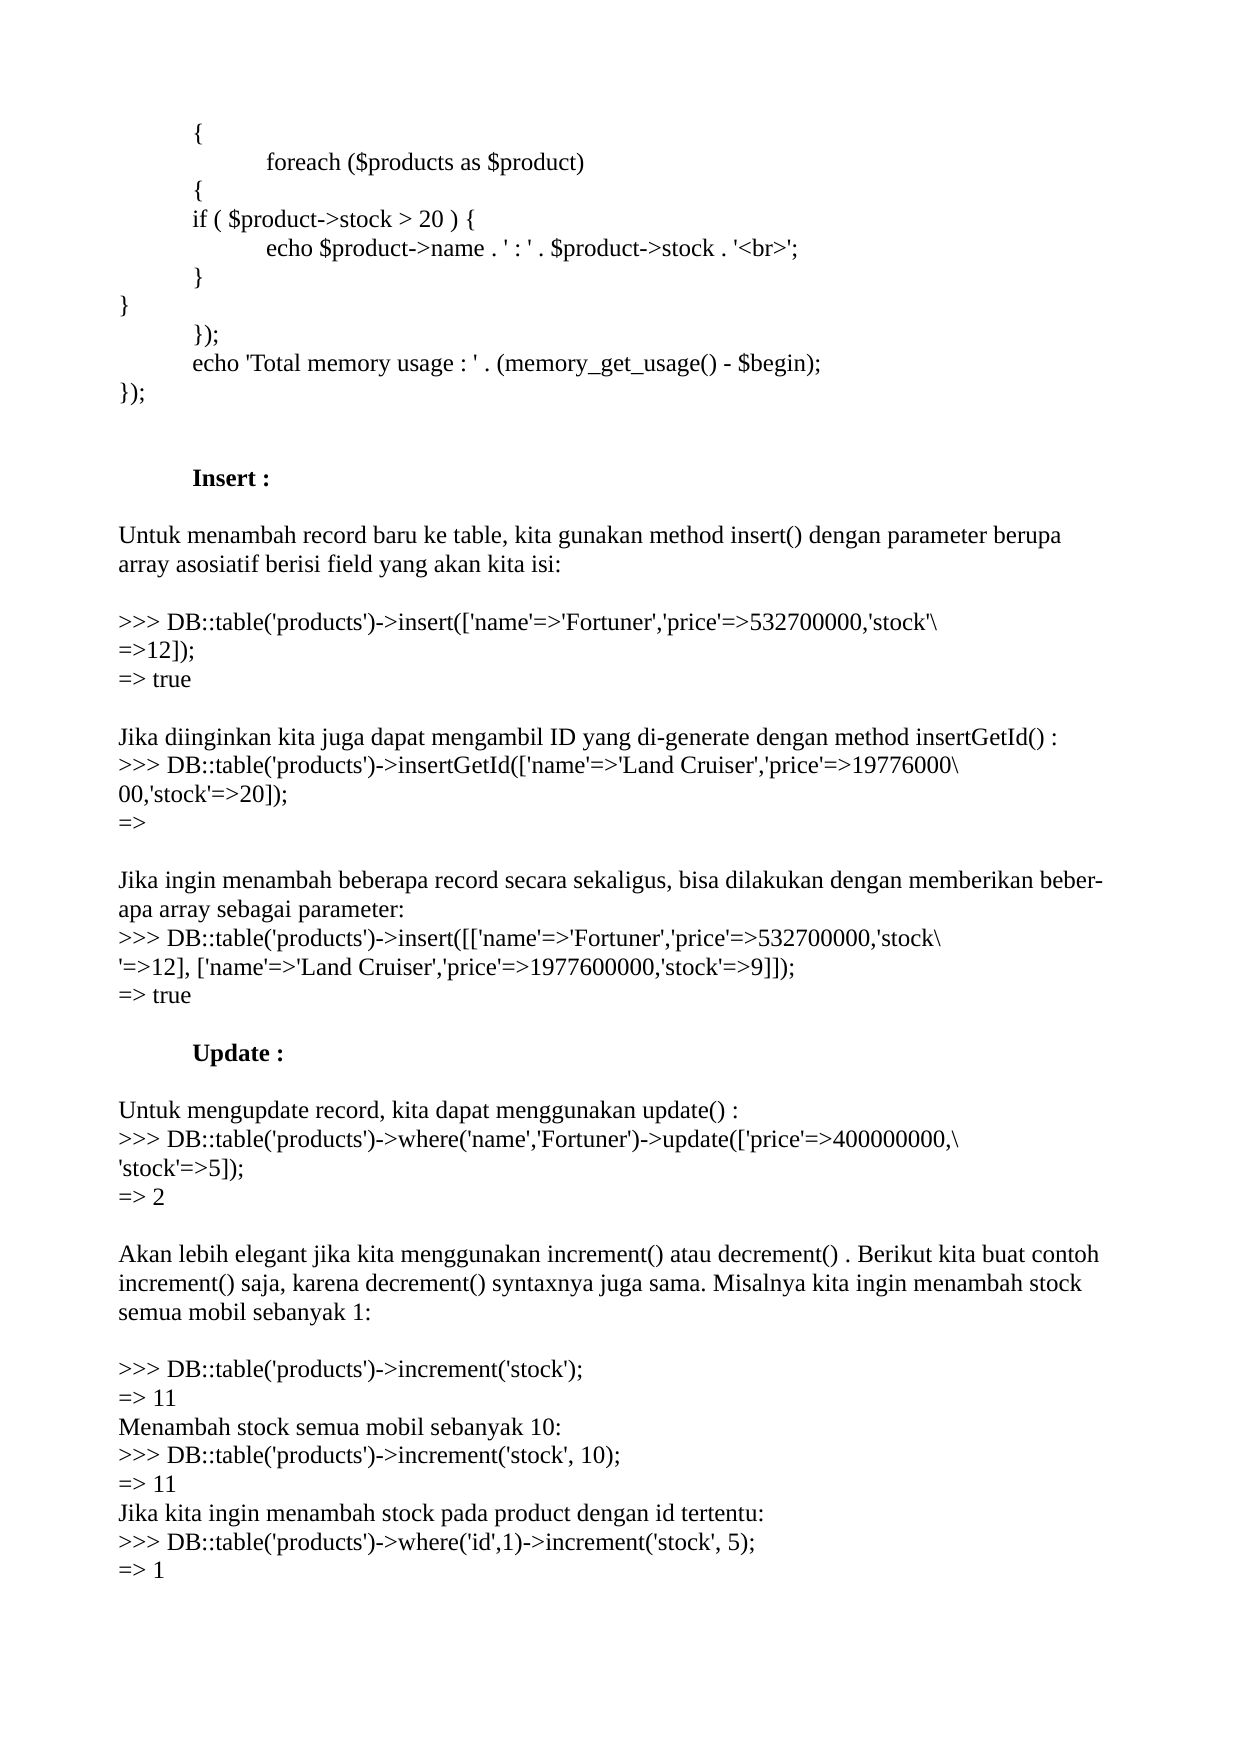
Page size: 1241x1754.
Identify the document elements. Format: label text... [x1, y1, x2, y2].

text array asosiatif berisi field yang akan kita isi: [118, 549, 1122, 578]
text foreach ($products as $product) [118, 147, 1122, 176]
text }); [118, 319, 1122, 348]
text >>> DB::table('products')->insert(['name'=>'Fortuner','price'=>532700000,'stock'\ [118, 607, 1122, 636]
text Update : [118, 1038, 1122, 1067]
text if ( $product->stock > 20 ) { [118, 204, 1122, 233]
text 'stock'=>5]); [118, 1153, 1122, 1182]
text >>> DB::table('products')->where('id',1)->increment('stock', 5); [118, 1527, 1122, 1556]
text }); [118, 377, 1122, 406]
text => 2 [118, 1182, 1122, 1211]
text => true [118, 981, 1122, 1009]
text >>> DB::table('products')->increment('stock'); [118, 1354, 1122, 1383]
text => 11 [118, 1383, 1122, 1412]
text } [118, 262, 1122, 291]
text >>> DB::table('products')->where('name','Fortuner')->update(['price'=>400000000,\ [118, 1124, 1122, 1153]
text =>12]); [118, 636, 1122, 664]
text Untuk menambah record baru ke table, kita gunakan method insert() dengan parameter berupa [118, 521, 1122, 549]
text => 1 [118, 1556, 1122, 1584]
text >>> DB::table('products')->insert([['name'=>'Fortuner','price'=>532700000,'stock\ [118, 923, 1122, 952]
text => [118, 808, 1122, 837]
text } [118, 291, 1122, 319]
text apa array sebagai parameter: [118, 894, 1122, 923]
text >>> DB::table('products')->insertGetId(['name'=>'Land Cruiser','price'=>19776000\ [118, 751, 1122, 779]
text Akan lebih elegant jika kita menggunakan increment() atau decrement() . Berikut kita buat contoh increment() saja, karena decrement() syntaxnya juga sama. Misalnya kita ingin menambah stock semua mobil sebanyak 1: [118, 1239, 1122, 1326]
text >>> DB::table('products')->increment('stock', 10); [118, 1441, 1122, 1469]
text Untuk mengupdate record, kita dapat menggunakan update() : [118, 1096, 1122, 1124]
text 00,'stock'=>20]); [118, 779, 1122, 808]
text Jika kita ingin menambah stock pada product dengan id tertentu: [118, 1498, 1122, 1527]
text => 11 [118, 1469, 1122, 1498]
text => true [118, 664, 1122, 693]
text Jika diinginkan kita juga dapat mengambil ID yang di-generate dengan method insertGetId() : [118, 722, 1122, 751]
text { [118, 176, 1122, 204]
text '=>12], ['name'=>'Land Cruiser','price'=>1977600000,'stock'=>9]]); [118, 952, 1122, 981]
text echo $product->name . ' : ' . $product->stock . '<br>'; [118, 233, 1122, 262]
text echo 'Total memory usage : ' . (memory_get_usage() - $begin); [118, 348, 1122, 377]
text Menambah stock semua mobil sebanyak 10: [118, 1412, 1122, 1441]
text { [118, 118, 1122, 147]
text Jika ingin menambah beberapa record secara sekaligus, bisa dilakukan dengan memberikan beber- [118, 866, 1122, 894]
text Insert : [118, 463, 1122, 492]
